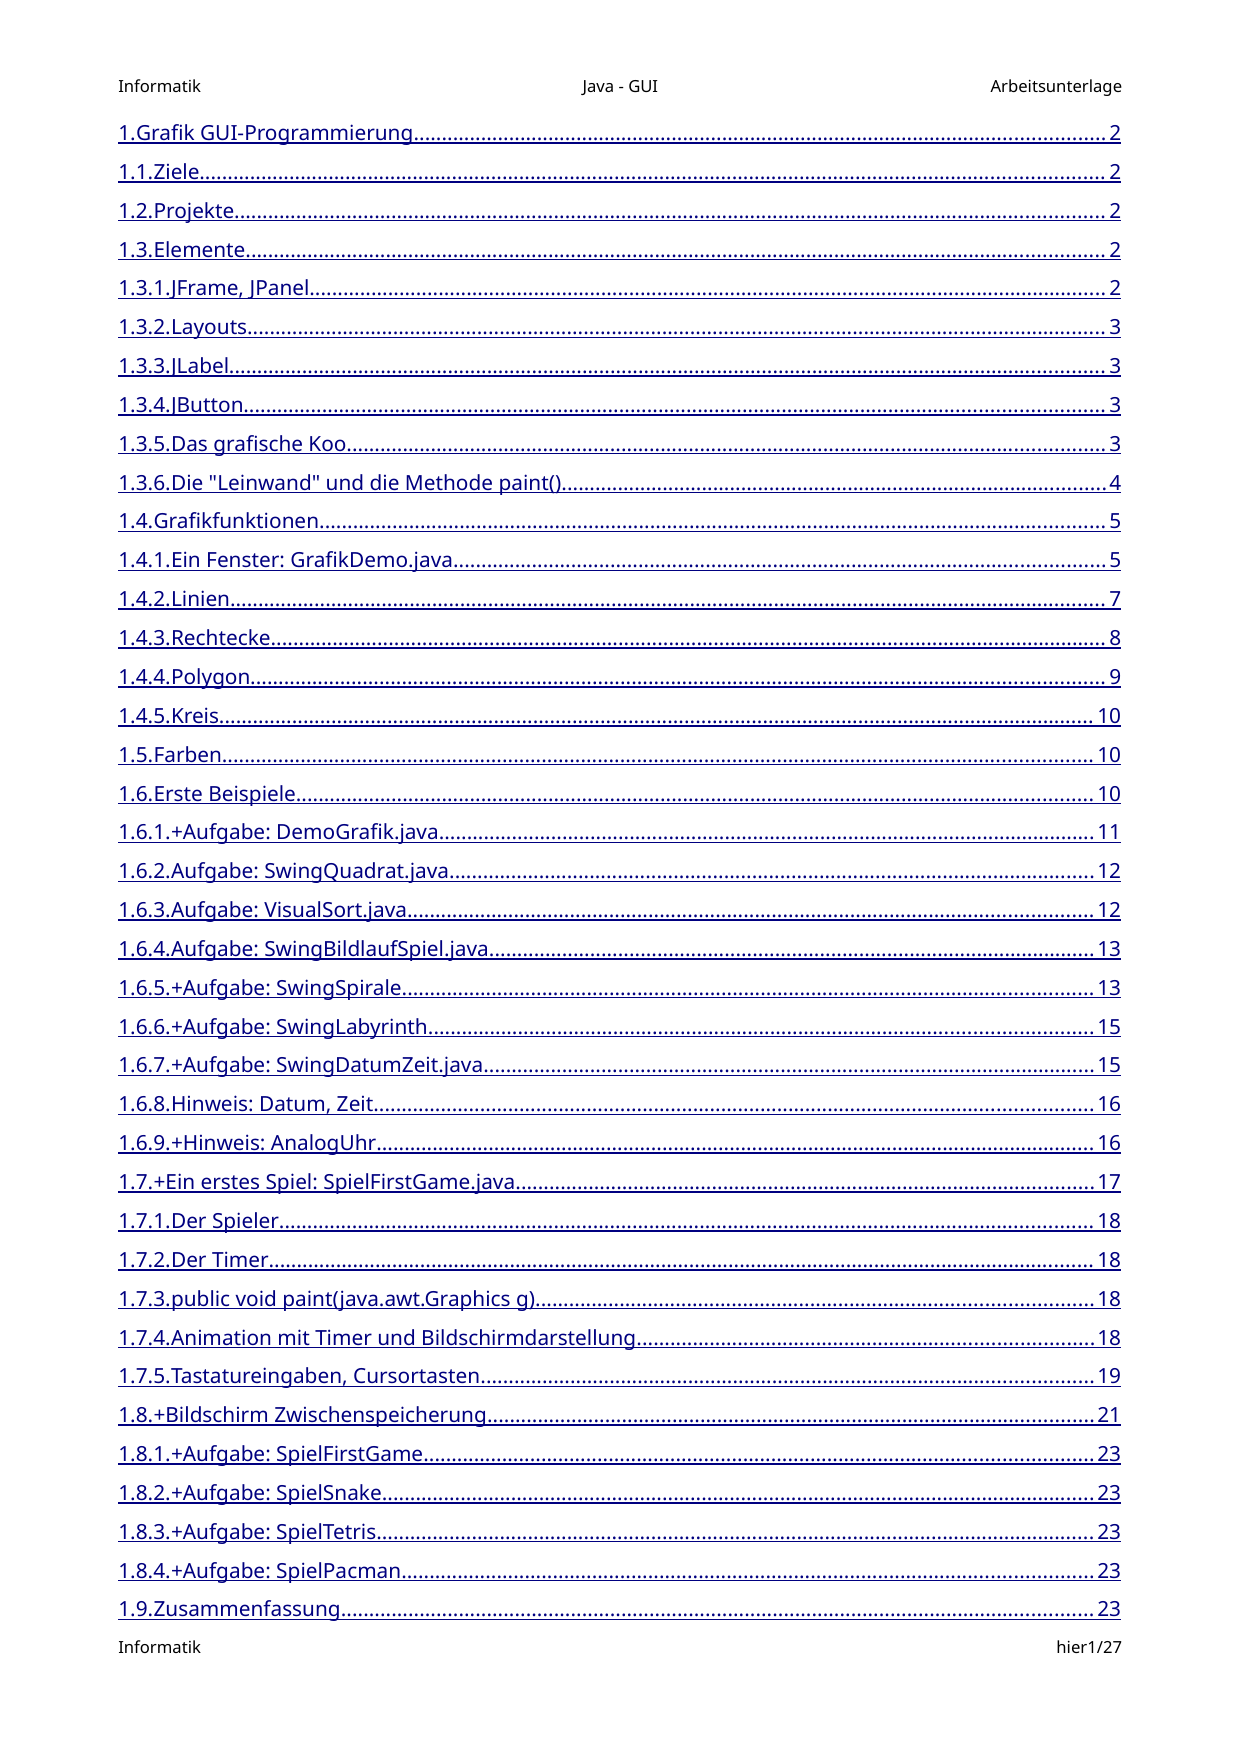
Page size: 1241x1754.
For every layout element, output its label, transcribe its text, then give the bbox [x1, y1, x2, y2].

text 1.7.2. Der Timer 18 [118, 1245, 1122, 1273]
text 1.7.1. Der Spieler 18 [118, 1206, 1122, 1234]
text 1.6.2. Aufgabe: SwingQuadrat.java 12 [118, 856, 1122, 885]
text 1.4.3. Rechtecke 8 [118, 623, 1122, 652]
text 1.3. Elemente 2 [118, 235, 1122, 263]
text 1.6.3. Aufgabe: VisualSort.java 12 [118, 895, 1122, 924]
text 1.4.1. Ein Fenster: GrafikDemo.java 5 [118, 546, 1122, 574]
text 1.7. +Ein erstes Spiel: SpielFirstGame.java 17 [118, 1167, 1122, 1196]
text 1.8.3. +Aufgabe: SpielTetris 23 [118, 1517, 1122, 1545]
text 1.6.9. +Hinweis: AnalogUhr 16 [118, 1128, 1122, 1157]
text 1.3.4. JButton 3 [118, 390, 1122, 418]
text 1.6.6. +Aufgabe: SwingLabyrinth 15 [118, 1012, 1122, 1040]
text 1.3.6. Die "Leinwand" und die Methode paint() 4 [118, 468, 1122, 496]
text 1.8. +Bildschirm Zwischenspeicherung 21 [118, 1400, 1122, 1429]
text 1.6.4. Aufgabe: SwingBildlaufSpiel.java 13 [118, 934, 1122, 962]
text 1.3.3. JLabel 3 [118, 351, 1122, 380]
text 1.7.5. Tastatureingaben, Cursortasten 19 [118, 1361, 1122, 1390]
text 1. Grafik GUI-Programmierung 2 [118, 118, 1122, 147]
text 1.8.1. +Aufgabe: SpielFirstGame 23 [118, 1439, 1122, 1468]
text 1.6.5. +Aufgabe: SwingSpirale 13 [118, 973, 1122, 1001]
text 1.8.2. +Aufgabe: SpielSnake 23 [118, 1478, 1122, 1506]
text 1.3.1. JFrame, JPanel 2 [118, 273, 1122, 302]
text 1.4. Grafikfunktionen 5 [118, 507, 1122, 535]
text 1.4.5. Kreis 10 [118, 701, 1122, 729]
text 1.6.7. +Aufgabe: SwingDatumZeit.java 15 [118, 1051, 1122, 1079]
text 1.3.2. Layouts 3 [118, 312, 1122, 341]
text 1.7.4. Animation mit Timer und Bildschirmdarstellung 18 [118, 1323, 1122, 1351]
text 1.5. Farben 10 [118, 740, 1122, 768]
text 1.8.4. +Aufgabe: SpielPacman 23 [118, 1556, 1122, 1584]
text 1.6.1. +Aufgabe: DemoGrafik.java 11 [118, 817, 1122, 846]
text 1.7.3. public void paint(java.awt.Graphics g) 18 [118, 1284, 1122, 1312]
text 1.2. Projekte 2 [118, 196, 1122, 224]
text 1.4.2. Linien 7 [118, 584, 1122, 613]
text 1.4.4. Polygon 9 [118, 662, 1122, 691]
text 1.6.8. Hinweis: Datum, Zeit 16 [118, 1089, 1122, 1118]
text 1.6. Erste Beispiele 10 [118, 779, 1122, 807]
text 1.9. Zusammenfassung 23 [118, 1594, 1122, 1623]
text 1.3.5. Das grafische Koo 3 [118, 429, 1122, 457]
text 1.1. Ziele 2 [118, 157, 1122, 185]
